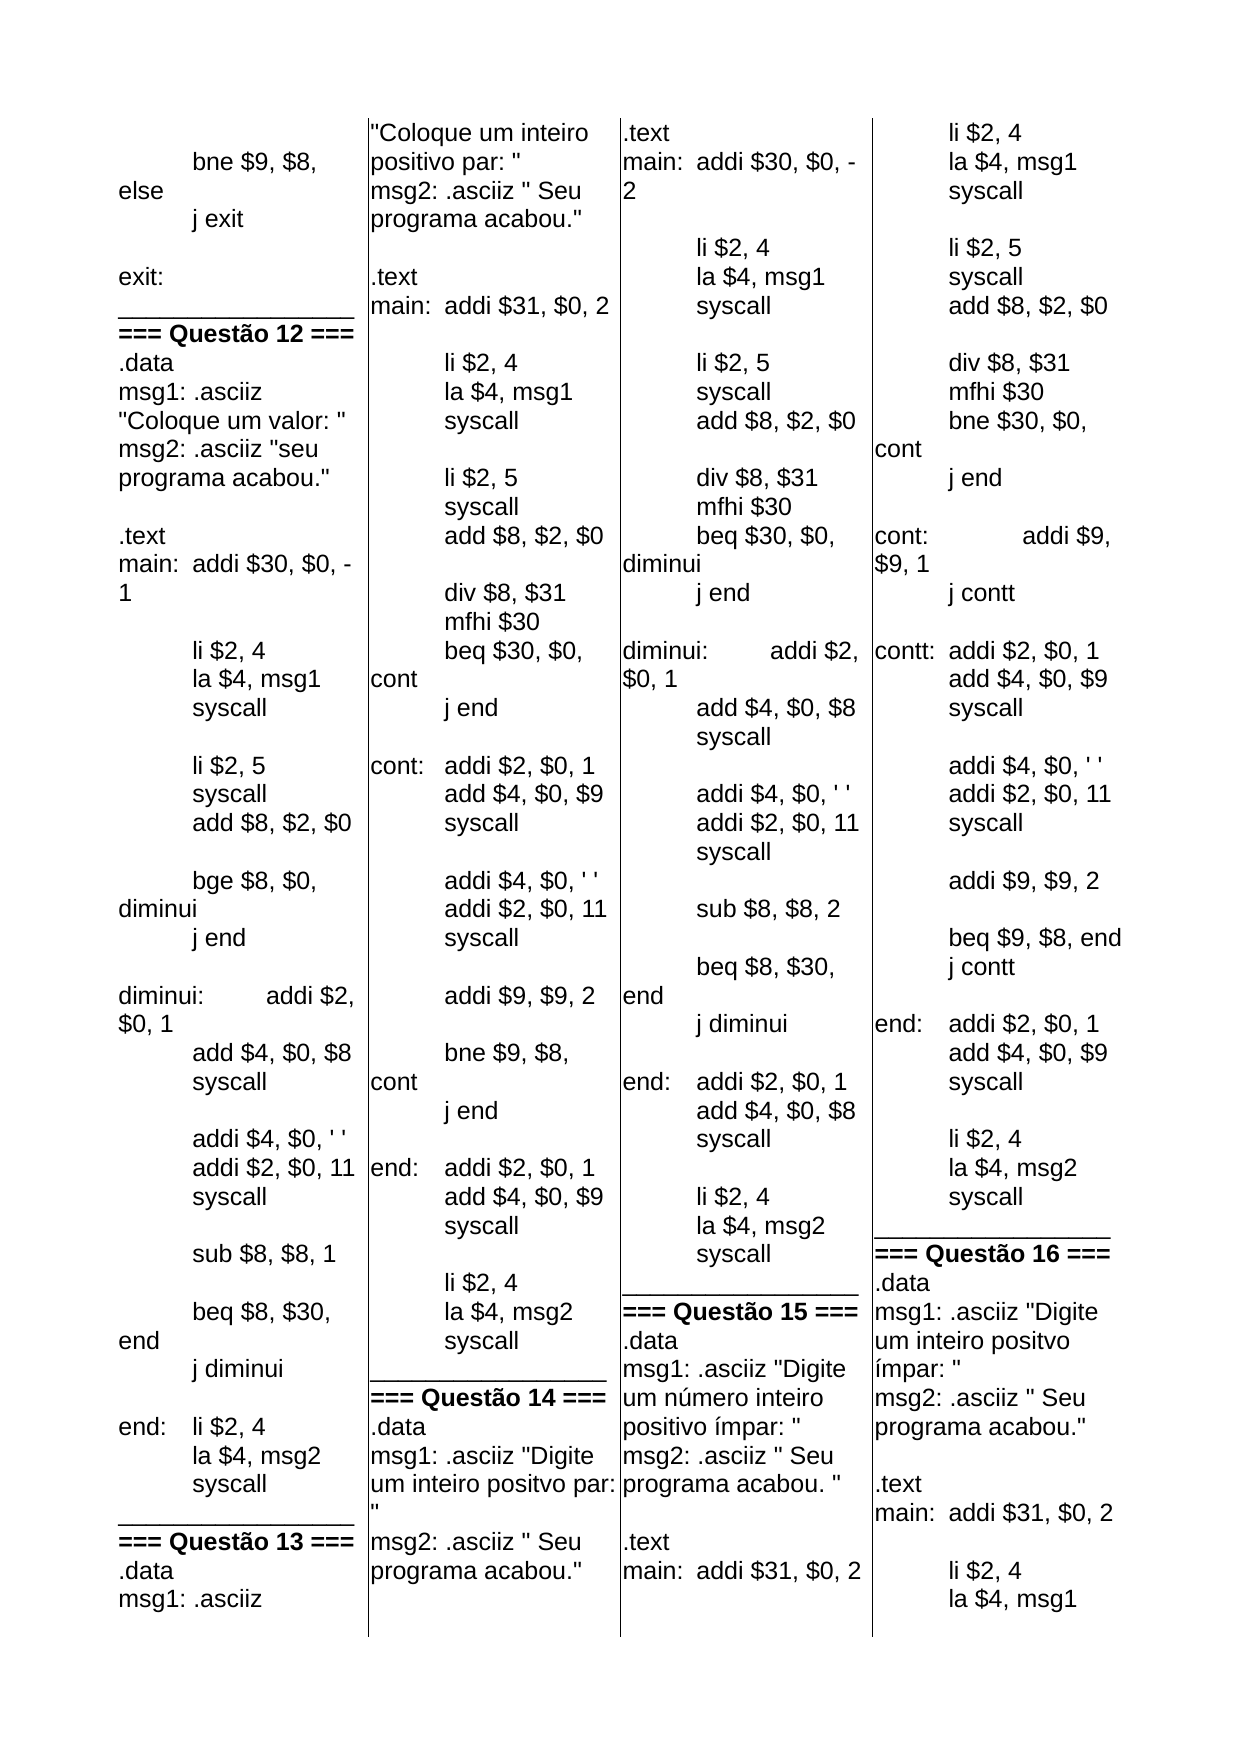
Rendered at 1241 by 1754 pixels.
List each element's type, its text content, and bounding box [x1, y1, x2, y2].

text "Coloque um inteiro positivo par: " msg2: .asciiz " Seu programa acabou." .text main: addi $31, $0, 2 li $2, 4 la $4, msg1 syscall li $2, 5 syscall add $8, $2, $0 div $8, $31 mfhi $30 beq $30, $0, cont j end cont: addi $2, $0, 1 add $4, $0, $9 syscall addi $4, $0, ' ' addi $2, $0, 11 syscall addi $9, $9, 2 bne $9, $8, cont j end end: addi $2, $0, 1 add $4, $0, $9 syscall li $2, 4 la $4, msg2 syscall [370, 118, 618, 1354]
text .text main: addi $30, $0, -2 li $2, 4 la $4, msg1 syscall li $2, 5 syscall add $8, $2, $0 div $8, $31 mfhi $30 beq $30, $0, diminui j end diminui: addi $2, $0, 1 add $4, $0, $8 syscall addi $4, $0, ' ' addi $2, $0, 11 syscall sub $8, $8, 2 beq $8, $30, end j diminui end: addi $2, $0, 1 add $4, $0, $8 syscall li $2, 4 la $4, msg2 syscall _________________ [622, 118, 870, 1297]
text _________________=== Questão 12 === [118, 291, 366, 348]
text .data msg1: .asciiz [118, 1556, 366, 1613]
text _________________=== Questão 13 === [118, 1498, 366, 1556]
text _________________=== Questão 16 === [874, 1211, 1122, 1268]
text === Questão 15 === [622, 1297, 870, 1326]
text .data msg1: .asciiz "Digite um inteiro positvo ímpar: " msg2: .asciiz " Seu programa acabou." .text main: addi $31, $0, 2 li $2, 4 la $4, msg1 [874, 1268, 1122, 1613]
text bne $9, $8, else j exit exit: [118, 118, 366, 291]
text .data msg1: .asciiz "Digite um número inteiro positivo ímpar: " msg2: .asciiz " Seu programa acabou. " .text main: addi $31, $0, 2 [622, 1326, 870, 1613]
text li $2, 4 la $4, msg1 syscall li $2, 5 syscall add $8, $2, $0 div $8, $31 mfhi $30 bne $30, $0, cont j end cont: addi $9, $9, 1 j contt contt: addi $2, $0, 1 add $4, $0, $9 syscall addi $4, $0, ' ' addi $2, $0, 11 syscall addi $9, $9, 2 beq $9, $8, end j contt end: addi $2, $0, 1 add $4, $0, $9 syscall li $2, 4 la $4, msg2 syscall [874, 118, 1122, 1211]
text .data msg1: .asciiz "Coloque um valor: " msg2: .asciiz "seu programa acabou." .text main: addi $30, $0, -1 li $2, 4 la $4, msg1 syscall li $2, 5 syscall add $8, $2, $0 bge $8, $0, diminui j end diminui: addi $2, $0, 1 add $4, $0, $8 syscall addi $4, $0, ' ' addi $2, $0, 11 syscall sub $8, $8, 1 beq $8, $30, end j diminui end: li $2, 4 la $4, msg2 syscall [118, 348, 366, 1498]
text .data msg1: .asciiz "Digite um inteiro positvo par: " msg2: .asciiz " Seu programa acabou." [370, 1412, 618, 1613]
text _________________ [370, 1354, 618, 1383]
text === Questão 14 === [370, 1383, 618, 1412]
